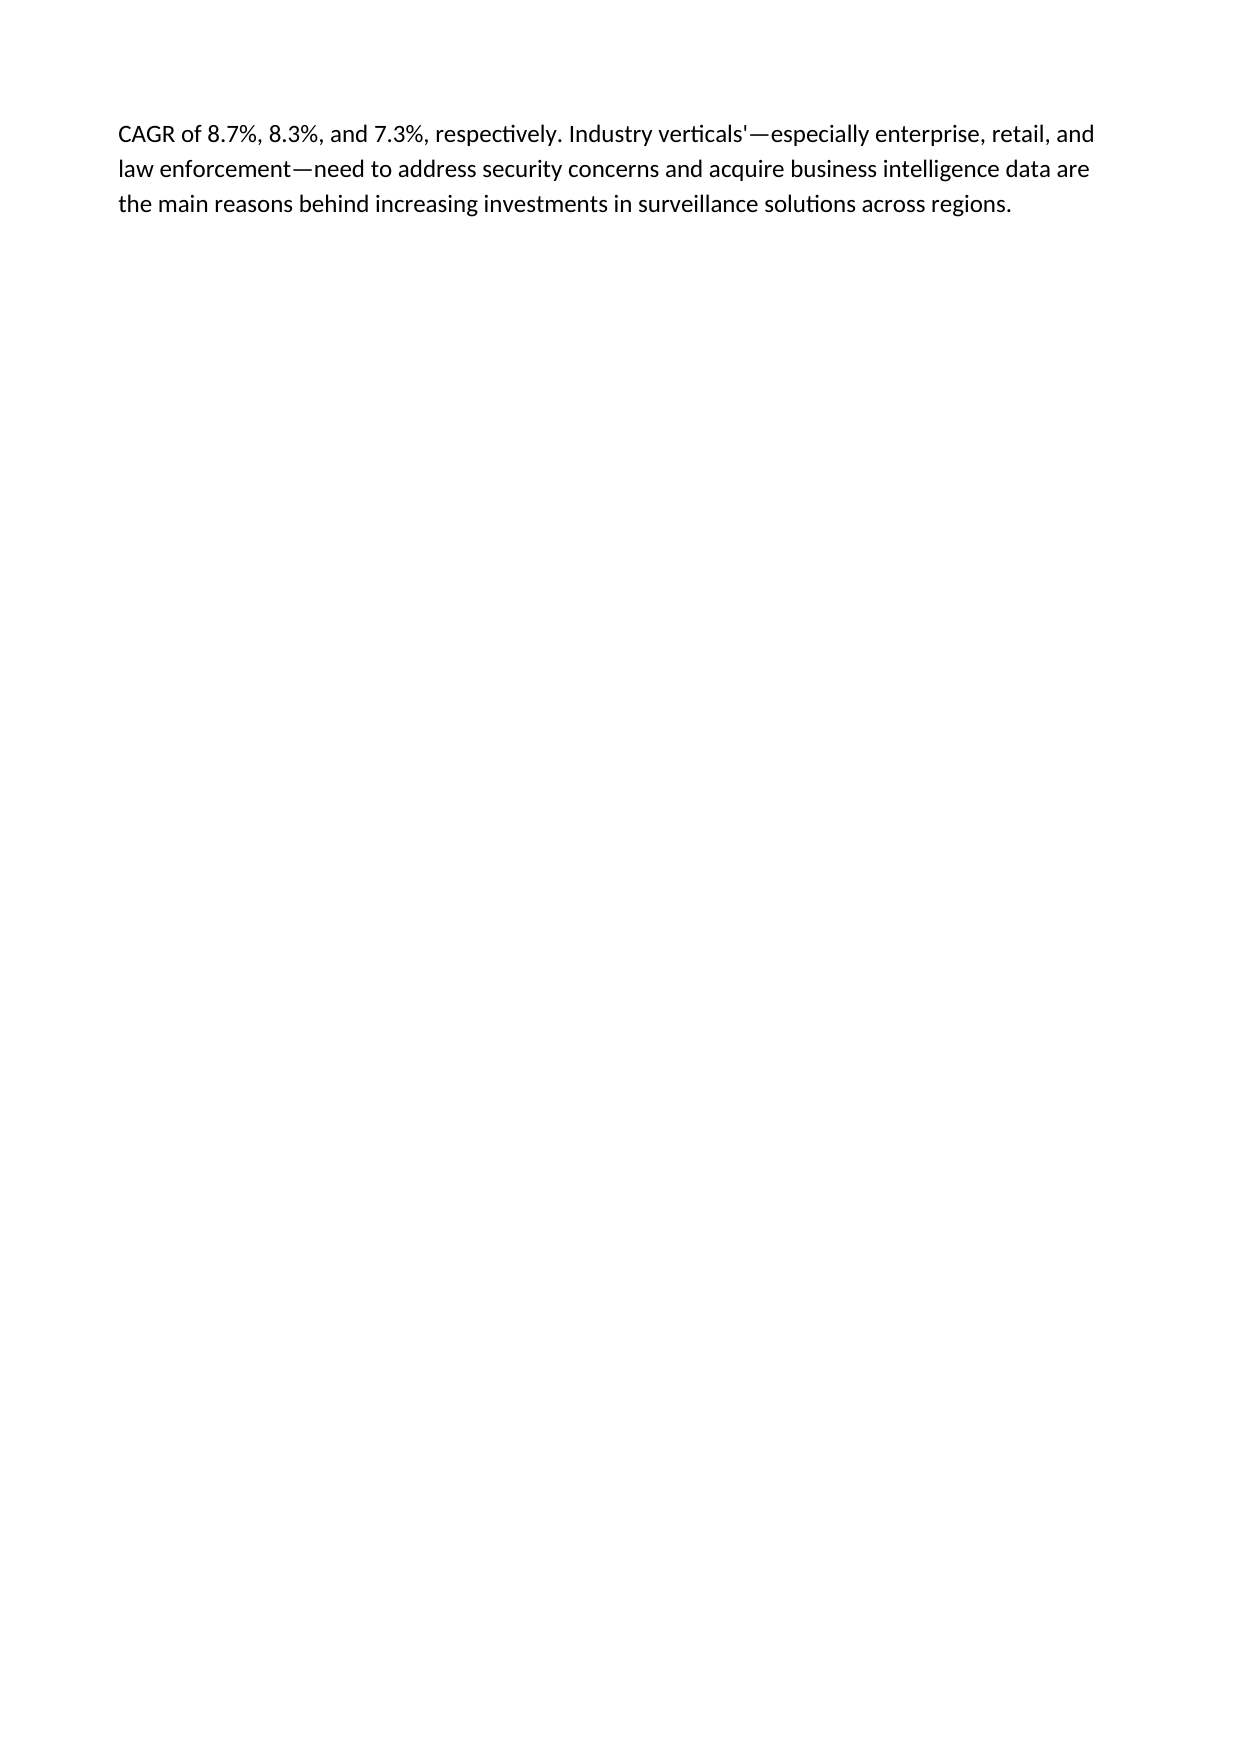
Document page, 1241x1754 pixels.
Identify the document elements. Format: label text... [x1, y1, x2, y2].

text CAGR of 8.7%, 8.3%, and 7.3%, respectively. Industry verticals'—especially enterprise, retail, and law enforcement—need to address security concerns and acquire business intelligence data are the main reasons behind increasing investments in surveillance solutions across regions. [118, 118, 1122, 219]
